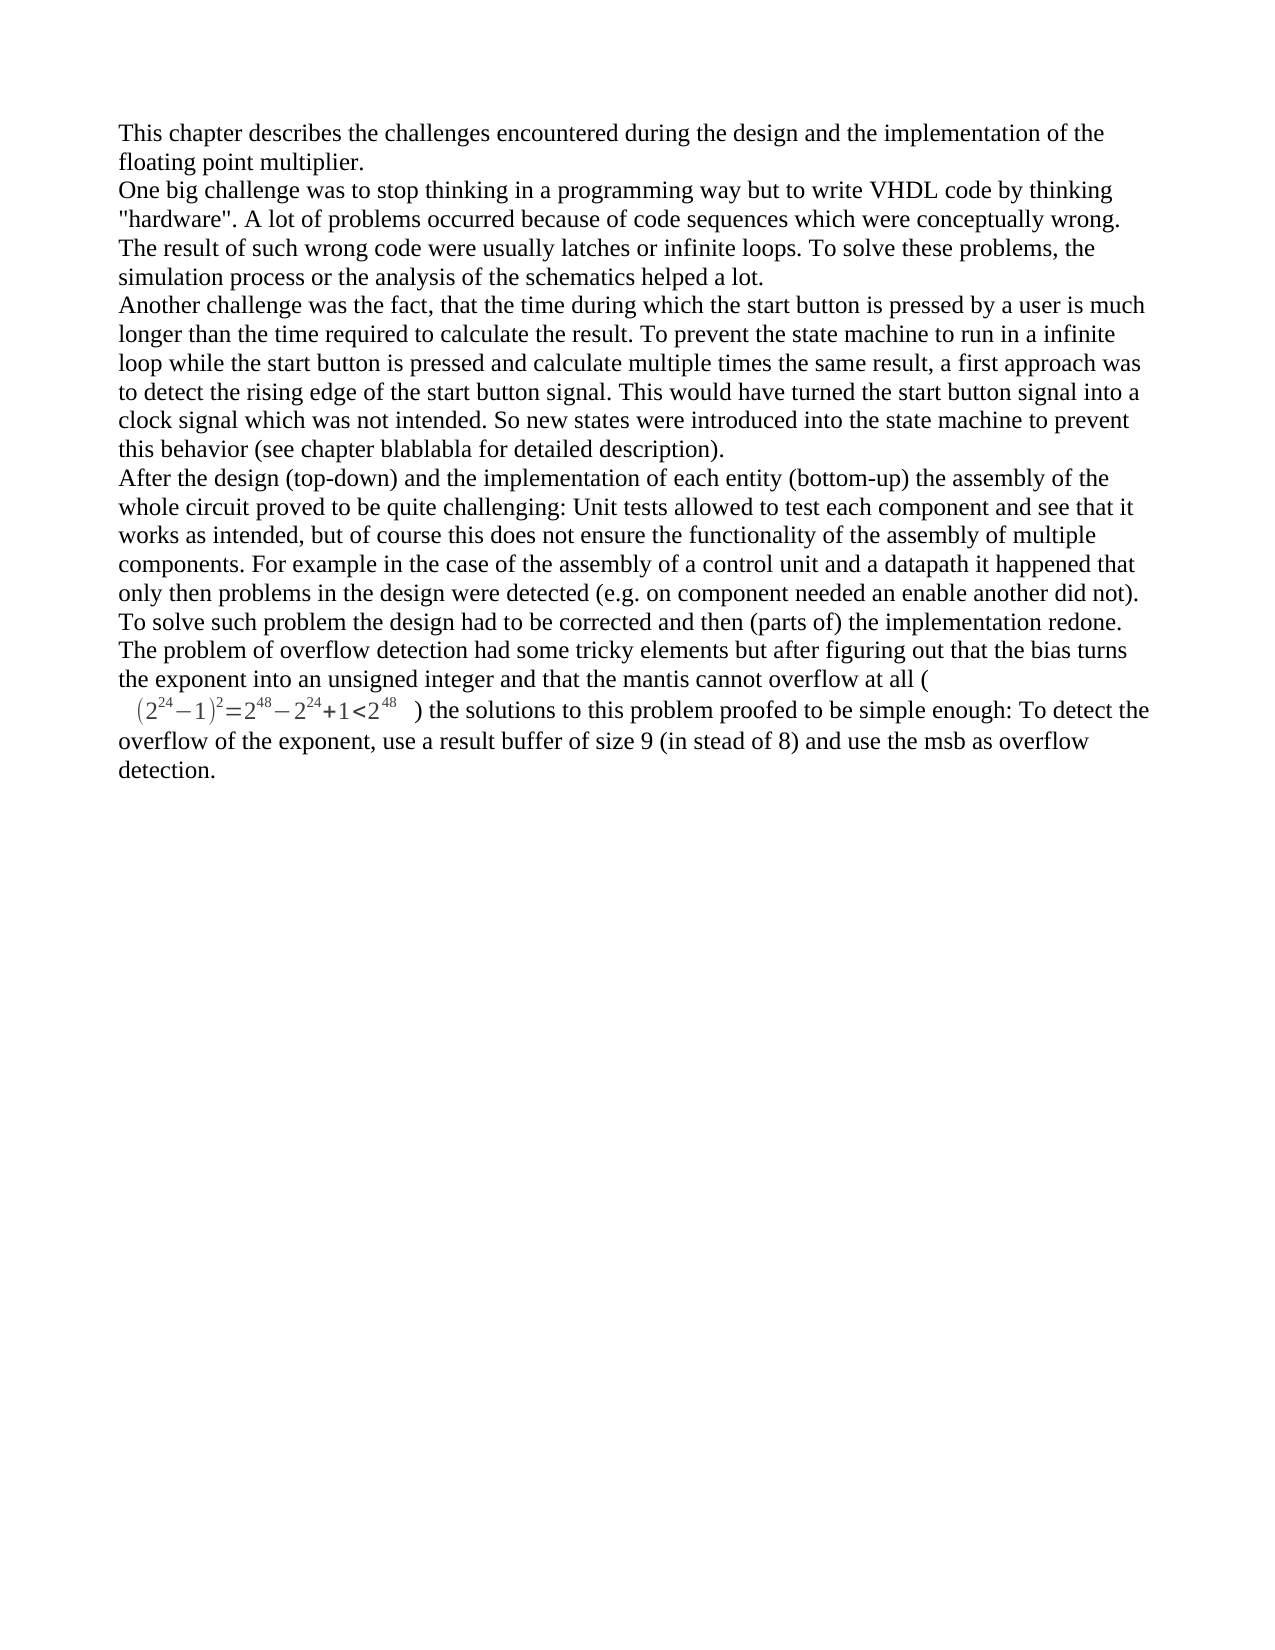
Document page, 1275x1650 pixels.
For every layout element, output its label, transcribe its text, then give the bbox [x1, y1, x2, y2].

text This chapter describes the challenges encountered during the design and the implementation of the floating point multiplier. [118, 118, 1157, 176]
text After the design (top-down) and the implementation of each entity (bottom-up) the assembly of the whole circuit proved to be quite challenging: Unit tests allowed to test each component and see that it works as intended, but of course this does not ensure the functionality of the assembly of multiple components. For example in the case of the assembly of a control unit and a datapath it happened that only then problems in the design were detected (e.g. on component needed an enable another did not). To solve such problem the design had to be corrected and then (parts of) the implementation redone. [118, 463, 1157, 636]
text Another challenge was the fact, that the time during which the start button is pressed by a user is much longer than the time required to calculate the result. To prevent the state machine to run in a infinite loop while the start button is pressed and calculate multiple times the same result, a first approach was to detect the rising edge of the start button signal. This would have turned the start button signal into a clock signal which was not intended. So new states were introduced into the state machine to prevent this behavior (see chapter blablabla for detailed description). [118, 291, 1157, 463]
text The problem of overflow detection had some tricky elements but after figuring out that the bias turns the exponent into an unsigned integer and that the mantis cannot overflow at all () the solutions to this problem proofed to be simple enough: To detect the overflow of the exponent, use a result buffer of size 9 (in stead of 8) and use the msb as overflow detection. [118, 636, 1157, 784]
text One big challenge was to stop thinking in a programming way but to write VHDL code by thinking "hardware". A lot of problems occurred because of code sequences which were conceptually wrong. The result of such wrong code were usually latches or infinite loops. To solve these problems, the simulation process or the analysis of the schematics helped a lot. [118, 176, 1157, 291]
